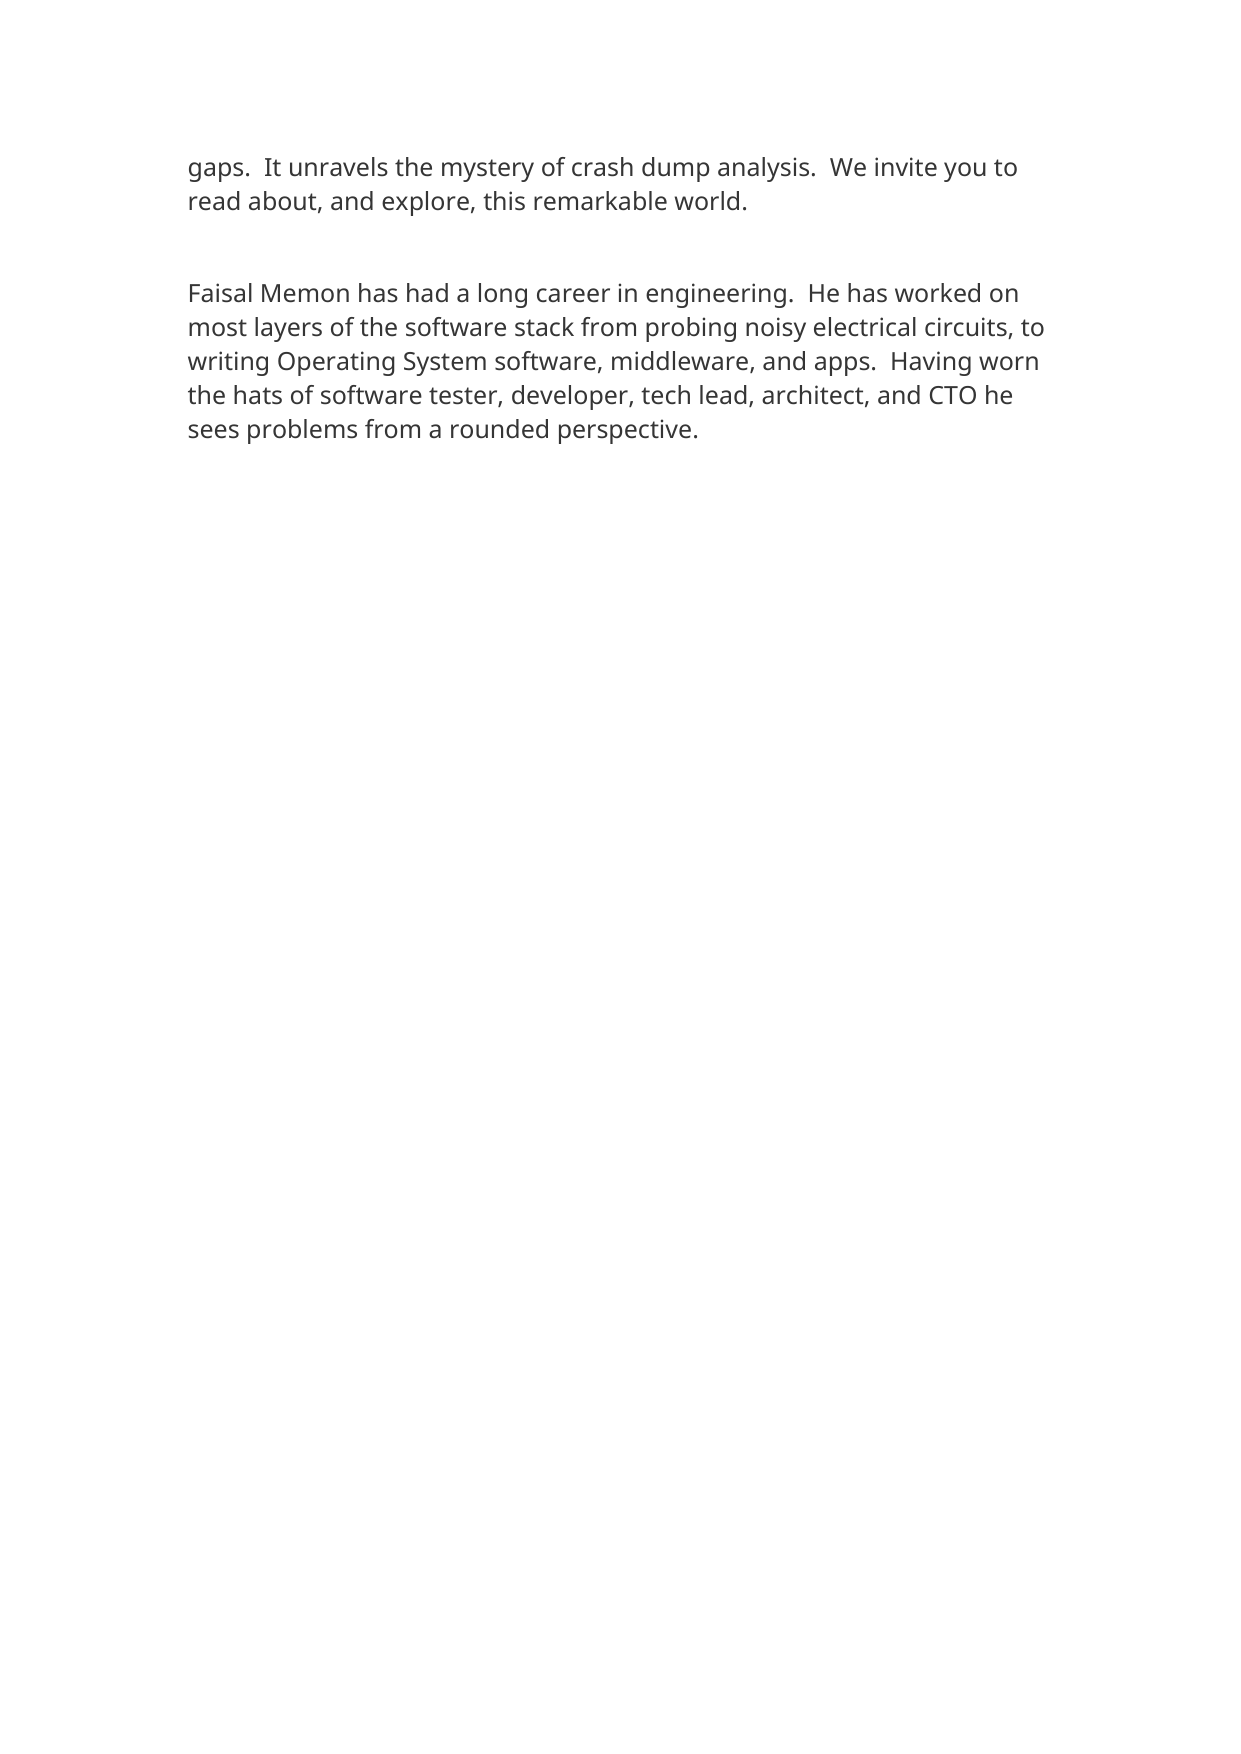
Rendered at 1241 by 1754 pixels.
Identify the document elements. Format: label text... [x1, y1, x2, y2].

text Faisal Memon has had a long career in engineering. He has worked on most layers of the software stack from probing noisy electrical circuits, to writing Operating System software, middleware, and apps. Having worn the hats of software tester, developer, tech lead, architect, and CTO he sees problems from a rounded perspective. [187, 276, 1053, 446]
text gaps. It unravels the mystery of crash dump analysis. We invite you to read about, and explore, this remarkable world. [187, 150, 1053, 218]
